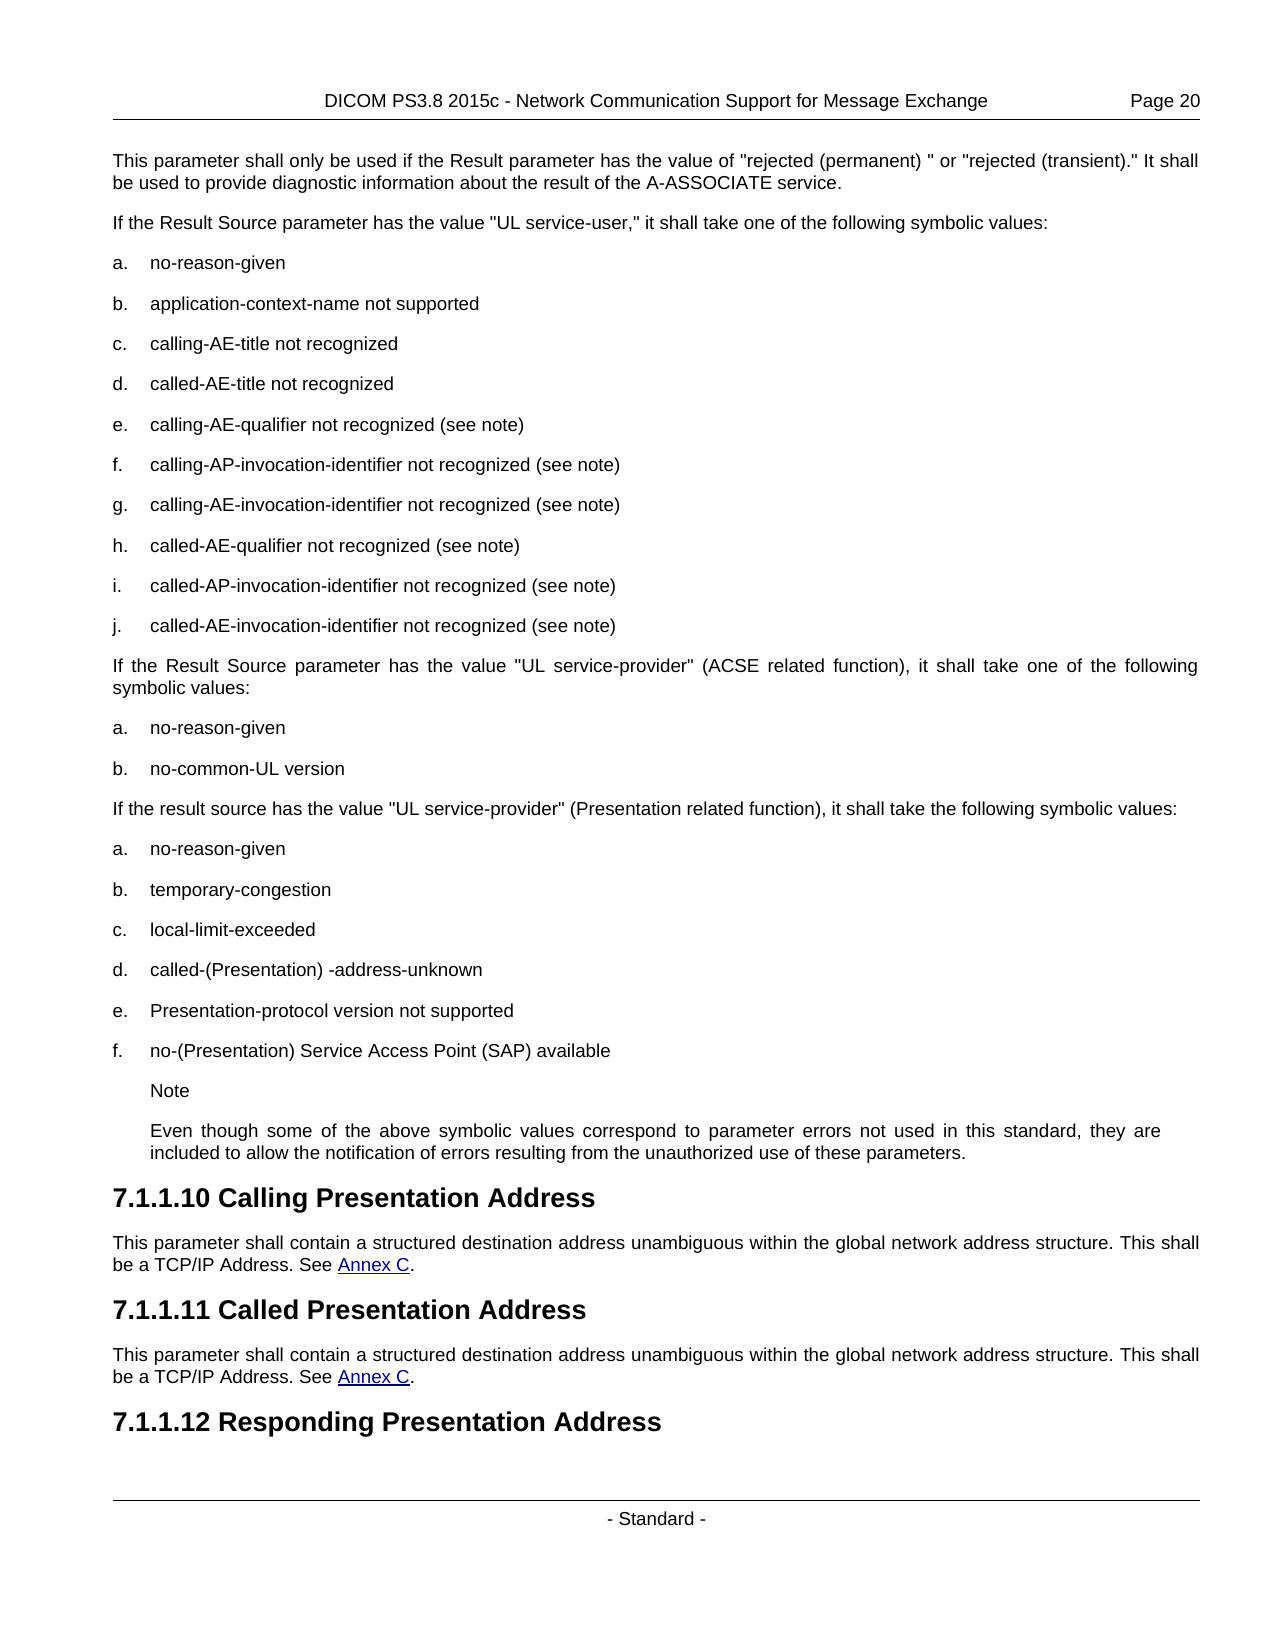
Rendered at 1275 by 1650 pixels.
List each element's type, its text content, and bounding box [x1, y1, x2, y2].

list no-common-UL version [112, 757, 1200, 779]
list called-AE-title not recognized [112, 373, 1200, 395]
text 7.1.1.12 Responding Presentation Address [112, 1406, 1200, 1437]
list calling-AE-invocation-identifier not recognized (see note) [112, 494, 1200, 516]
list no-reason-given [112, 717, 1200, 739]
text 7.1.1.11 Called Presentation Address [112, 1294, 1200, 1325]
list Presentation-protocol version not supported [112, 999, 1200, 1021]
list calling-AE-title not recognized [112, 333, 1200, 354]
text If the result source has the value "UL service-provider" (Presentation related function), it shall take the following symbolic values: [112, 798, 1200, 819]
text Even though some of the above symbolic values correspond to parameter errors not used in this standard, they are included to allow the notification of errors resulting from the unauthorized use of these parameters. [150, 1120, 1162, 1163]
list calling-AP-invocation-identifier not recognized (see note) [112, 454, 1200, 475]
list calling-AE-qualifier not recognized (see note) [112, 413, 1200, 435]
text This parameter shall contain a structured destination address unambiguous within the global network address structure. This shall be a TCP/IP Address. See Annex C. [112, 1232, 1200, 1275]
text This parameter shall only be used if the Result parameter has the value of "rejected (permanent) " or "rejected (transient)." It shall be used to provide diagnostic information about the result of the A-ASSOCIATE service. [112, 150, 1200, 193]
list called-AE-qualifier not recognized (see note) [112, 534, 1200, 556]
text If the Result Source parameter has the value "UL service-user," it shall take one of the following symbolic values: [112, 212, 1200, 233]
list no-reason-given [112, 838, 1200, 860]
list temporary-congestion [112, 878, 1200, 900]
list local-limit-exceeded [112, 919, 1200, 940]
text This parameter shall contain a structured destination address unambiguous within the global network address structure. This shall be a TCP/IP Address. See Annex C. [112, 1344, 1200, 1387]
list no-reason-given [112, 252, 1200, 274]
text Note [150, 1080, 1162, 1102]
list no-(Presentation) Service Access Point (SAP) available [112, 1040, 1200, 1061]
text 7.1.1.10 Calling Presentation Address [112, 1182, 1200, 1213]
text If the Result Source parameter has the value "UL service-provider" (ACSE related function), it shall take one of the following symbolic values: [112, 655, 1200, 698]
list called-AP-invocation-identifier not recognized (see note) [112, 575, 1200, 596]
list called-(Presentation) -address-unknown [112, 959, 1200, 981]
list called-AE-invocation-identifier not recognized (see note) [112, 615, 1200, 637]
list application-context-name not supported [112, 292, 1200, 314]
